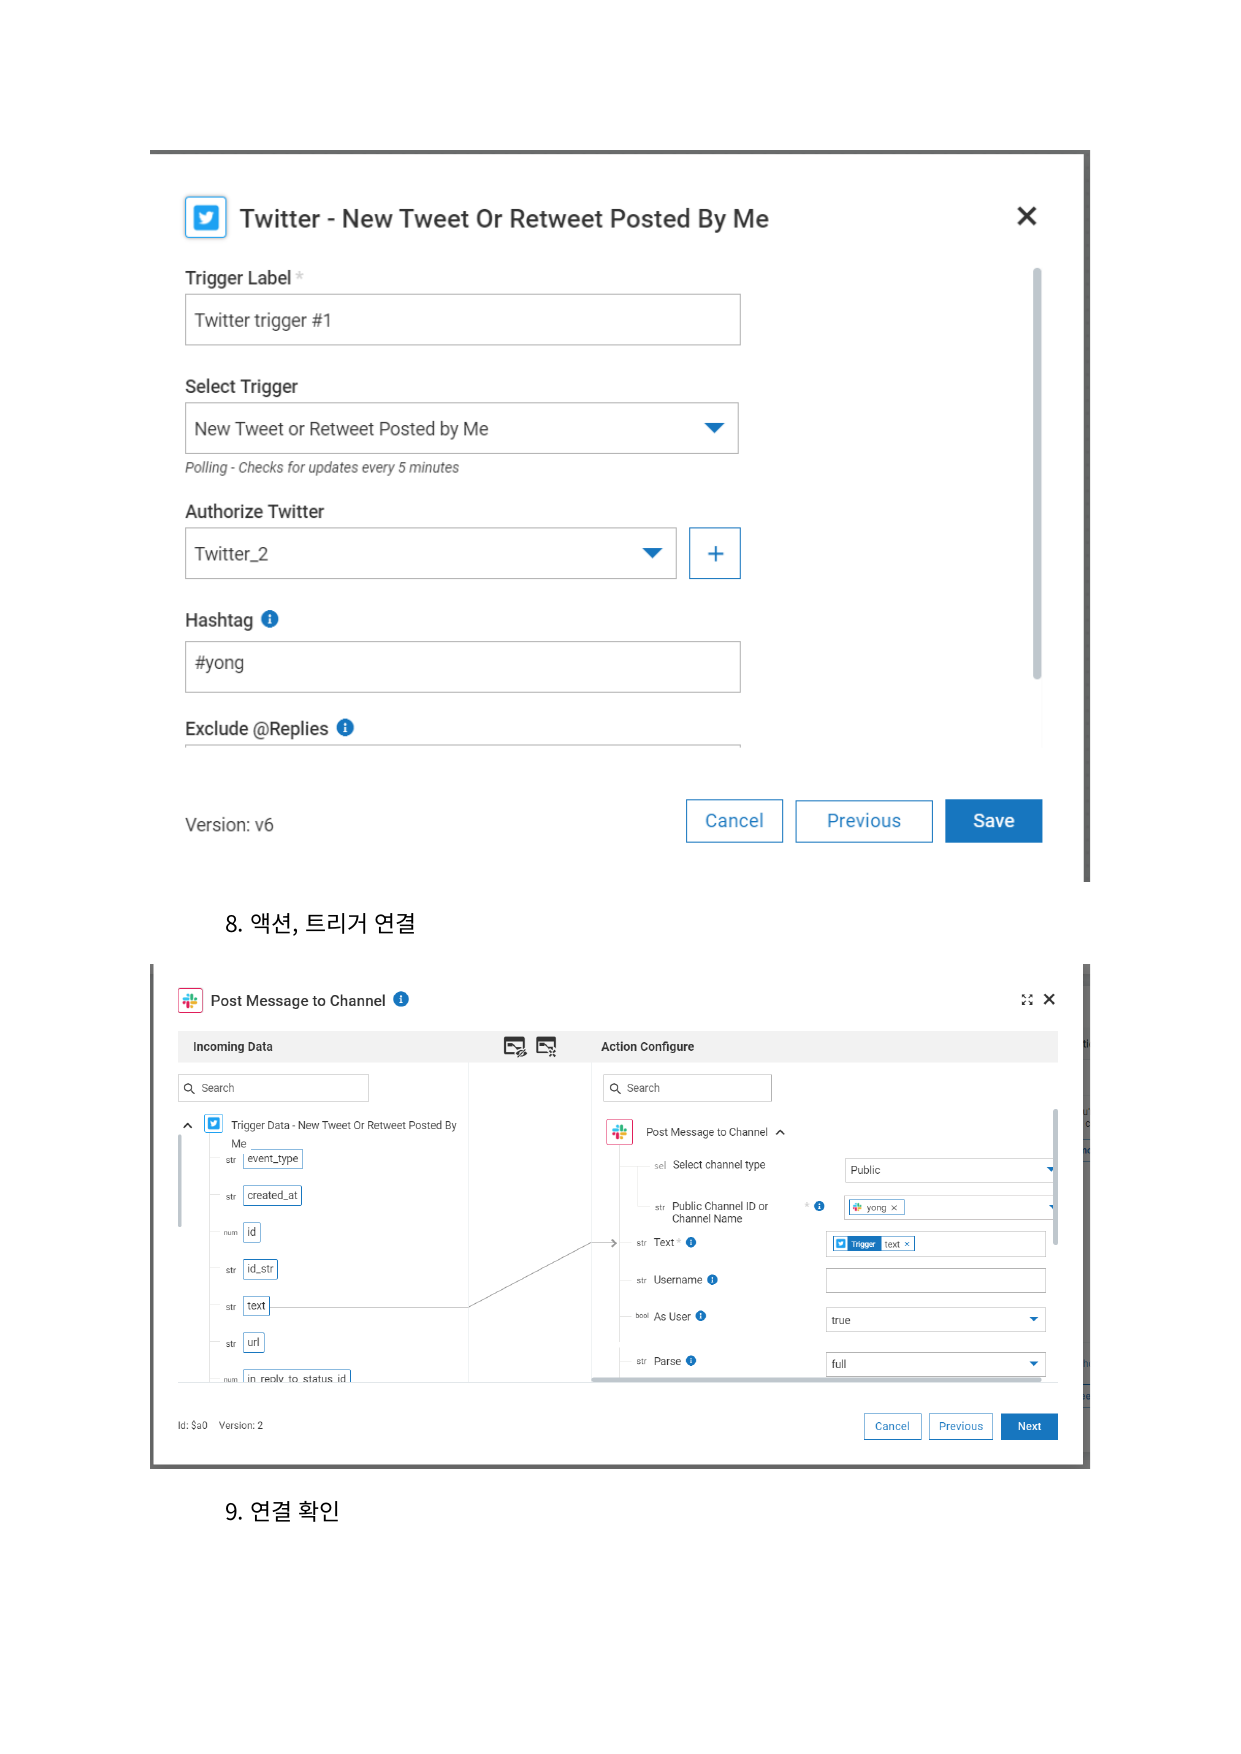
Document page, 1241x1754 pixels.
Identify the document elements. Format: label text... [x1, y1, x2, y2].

picture [150, 964, 1091, 1469]
list 8. 액션, 트리거 연결 [187, 906, 1090, 939]
list 9. 연결 확인 [187, 1494, 1090, 1586]
picture [150, 150, 1091, 882]
